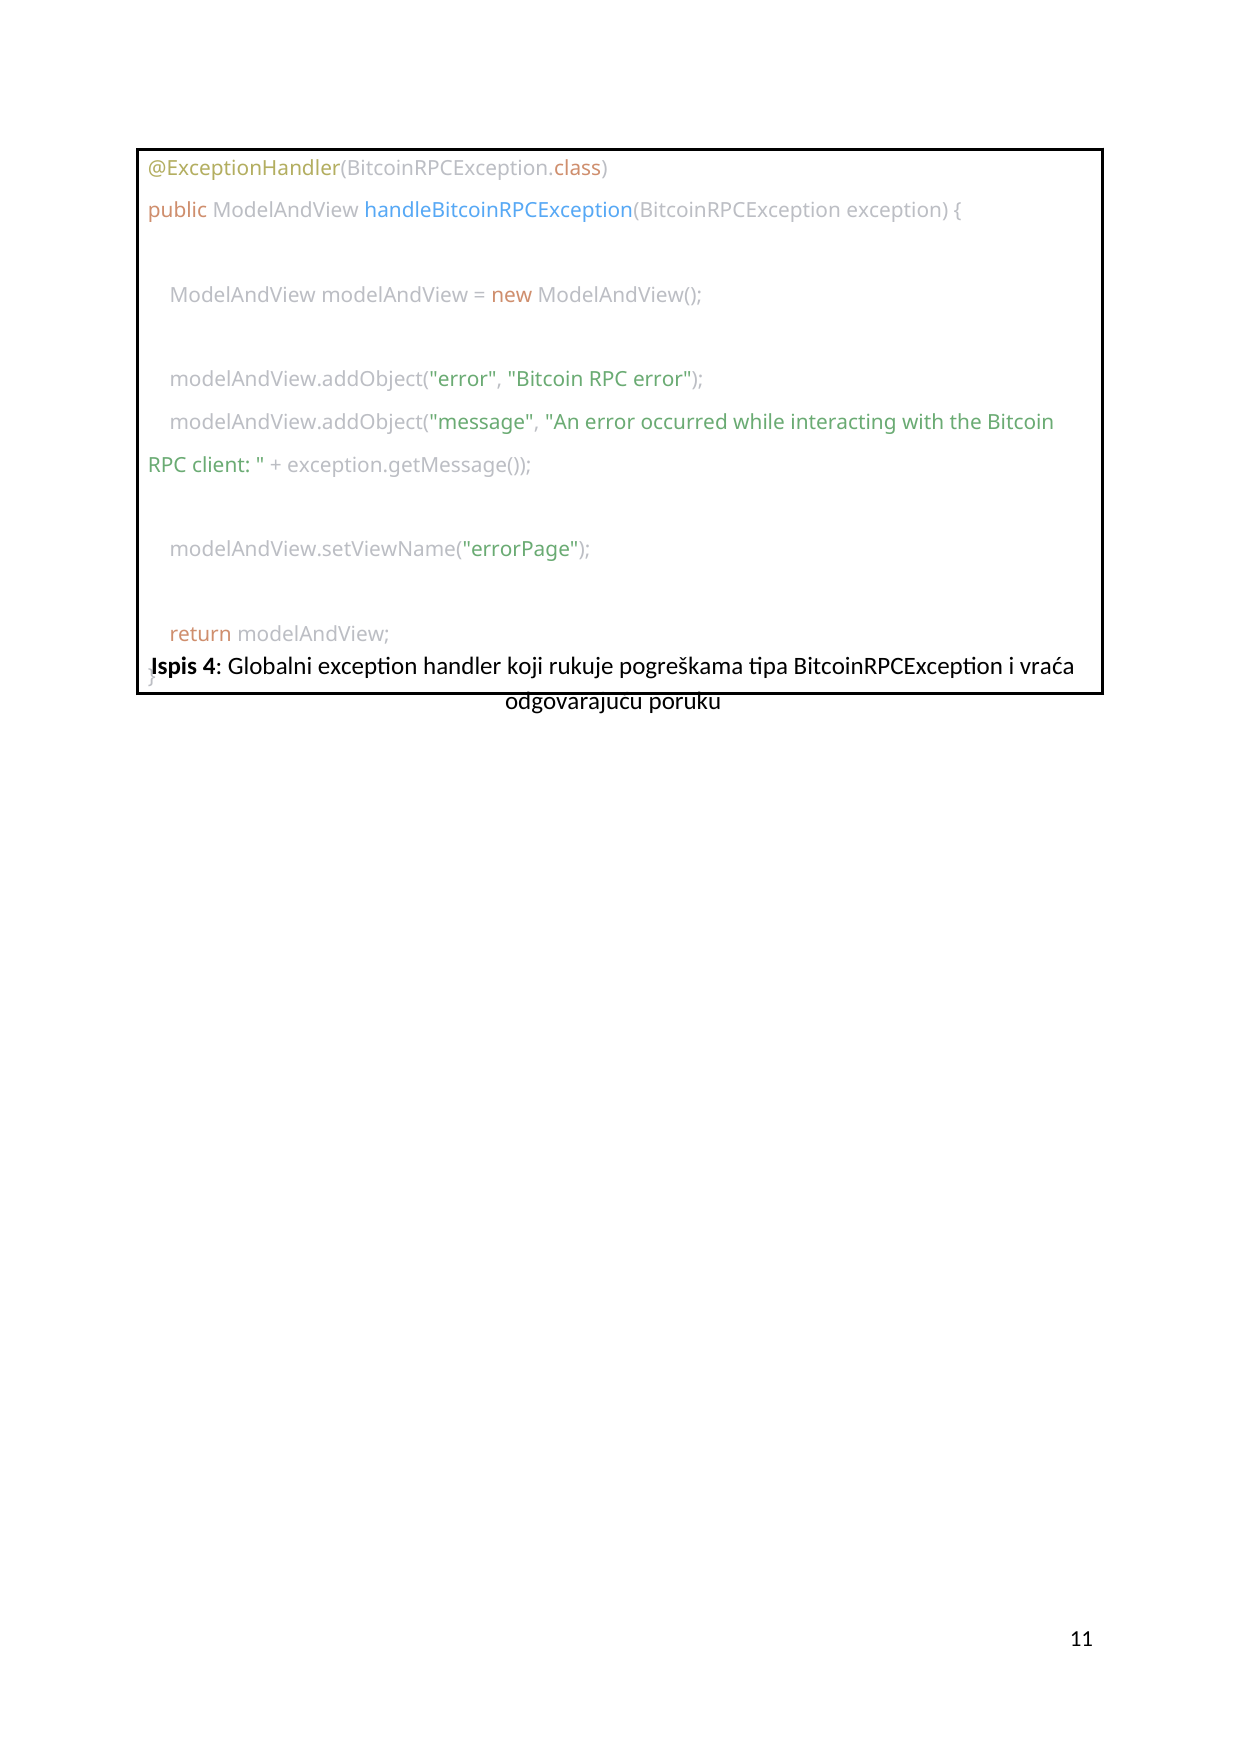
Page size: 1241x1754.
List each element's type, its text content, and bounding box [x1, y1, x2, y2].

text @ExceptionHandler(BitcoinRPCException.class) public ModelAndView handleBitcoinRPCException(BitcoinRPCException exception) { ModelAndView modelAndView = new ModelAndView(); modelAndView.addObject("error", "Bitcoin RPC error"); modelAndView.addObject("message", "An error occurred while interacting with the Bitcoin RPC client: " + exception.getMessage()); modelAndView.setViewName("errorPage"); return modelAndView; } [139, 151, 1101, 692]
